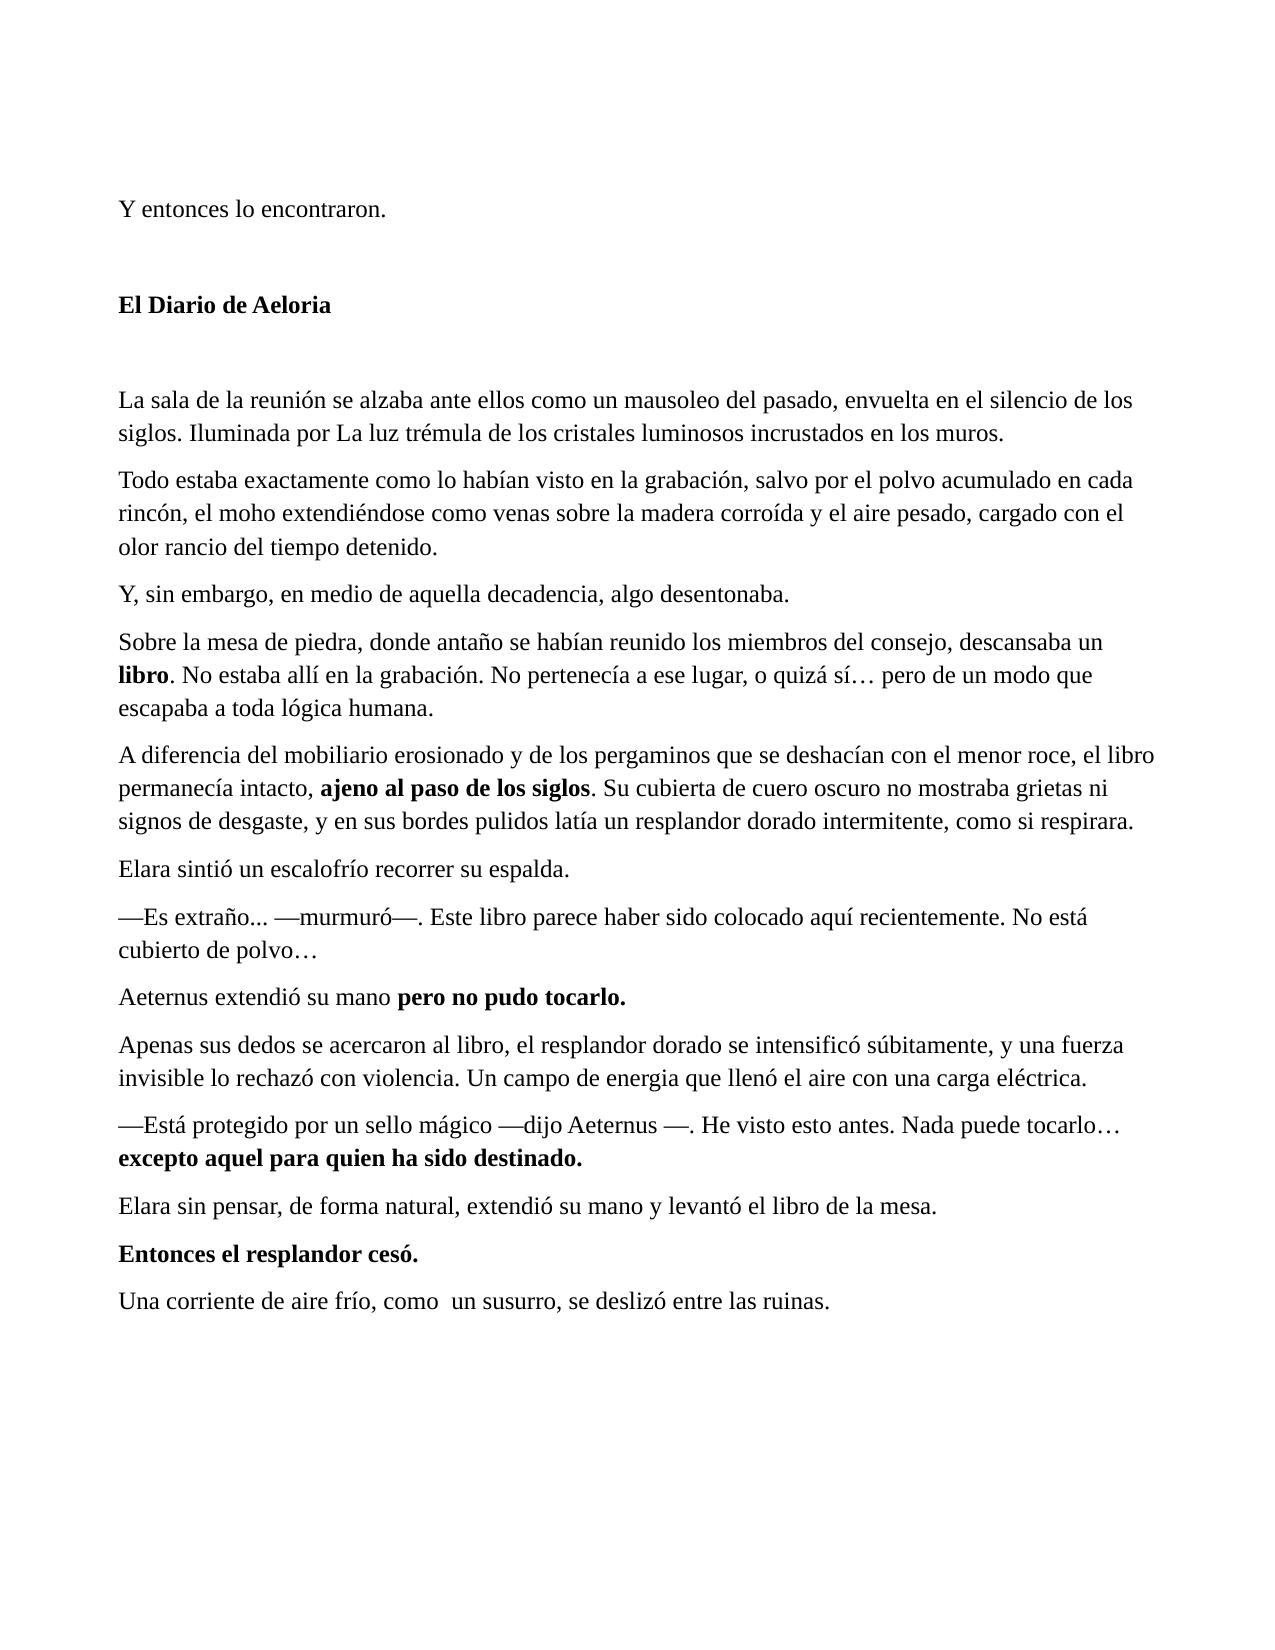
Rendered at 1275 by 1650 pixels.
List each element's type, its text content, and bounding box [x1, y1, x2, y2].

text Y, sin embargo, en medio de aquella decadencia, algo desentonaba. [118, 579, 1157, 608]
text A diferencia del mobiliario erosionado y de los pergaminos que se deshacían con el menor roce, el libro permanecía intacto, ajeno al paso de los siglos. Su cubierta de cuero oscuro no mostraba grietas ni signos de desgaste, y en sus bordes pulidos latía un resplandor dorado intermitente, como si respirara. [118, 740, 1157, 835]
text Aeternus extendió su mano pero no pudo tocarlo. [118, 982, 1157, 1011]
text Apenas sus dedos se acercaron al libro, el resplandor dorado se intensificó súbitamente, y una fuerza invisible lo rechazó con violencia. Un campo de energia que llenó el aire con una carga eléctrica. [118, 1030, 1157, 1092]
text Elara sintió un escalofrío recorrer su espalda. [118, 854, 1157, 883]
text —Está protegido por un sello mágico —dijo Aeternus —. He visto esto antes. Nada puede tocarlo… excepto aquel para quien ha sido destinado. [118, 1111, 1157, 1172]
text Todo estaba exactamente como lo habían visto en la grabación, salvo por el polvo acumulado en cada rincón, el moho extendiéndose como venas sobre la madera corroída y el aire pesado, cargado con el olor rancio del tiempo detenido. [118, 466, 1157, 560]
text Sobre la mesa de piedra, donde antaño se habían reunido los miembros del consejo, descansaba un libro. No estaba allí en la grabación. No pertenecía a ese lugar, o quizá sí… pero de un modo que escapaba a toda lógica humana. [118, 627, 1157, 722]
text Entonces el resplandor cesó. [118, 1239, 1157, 1267]
text Elara sin pensar, de forma natural, extendió su mano y levantó el libro de la mesa. [118, 1191, 1157, 1220]
text Y entonces lo encontraron. [118, 194, 1157, 223]
text El Diario de Aeloria [118, 290, 1157, 318]
text Una corriente de aire frío, como un susurro, se deslizó entre las ruinas. [118, 1286, 1157, 1315]
text —Es extraño... —murmuró—. Este libro parece haber sido colocado aquí recientemente. No está cubierto de polvo… [118, 902, 1157, 963]
text La sala de la reunión se alzaba ante ellos como un mausoleo del pasado, envuelta en el silencio de los siglos. Iluminada por La luz trémula de los cristales luminosos incrustados en los muros. [118, 385, 1157, 447]
